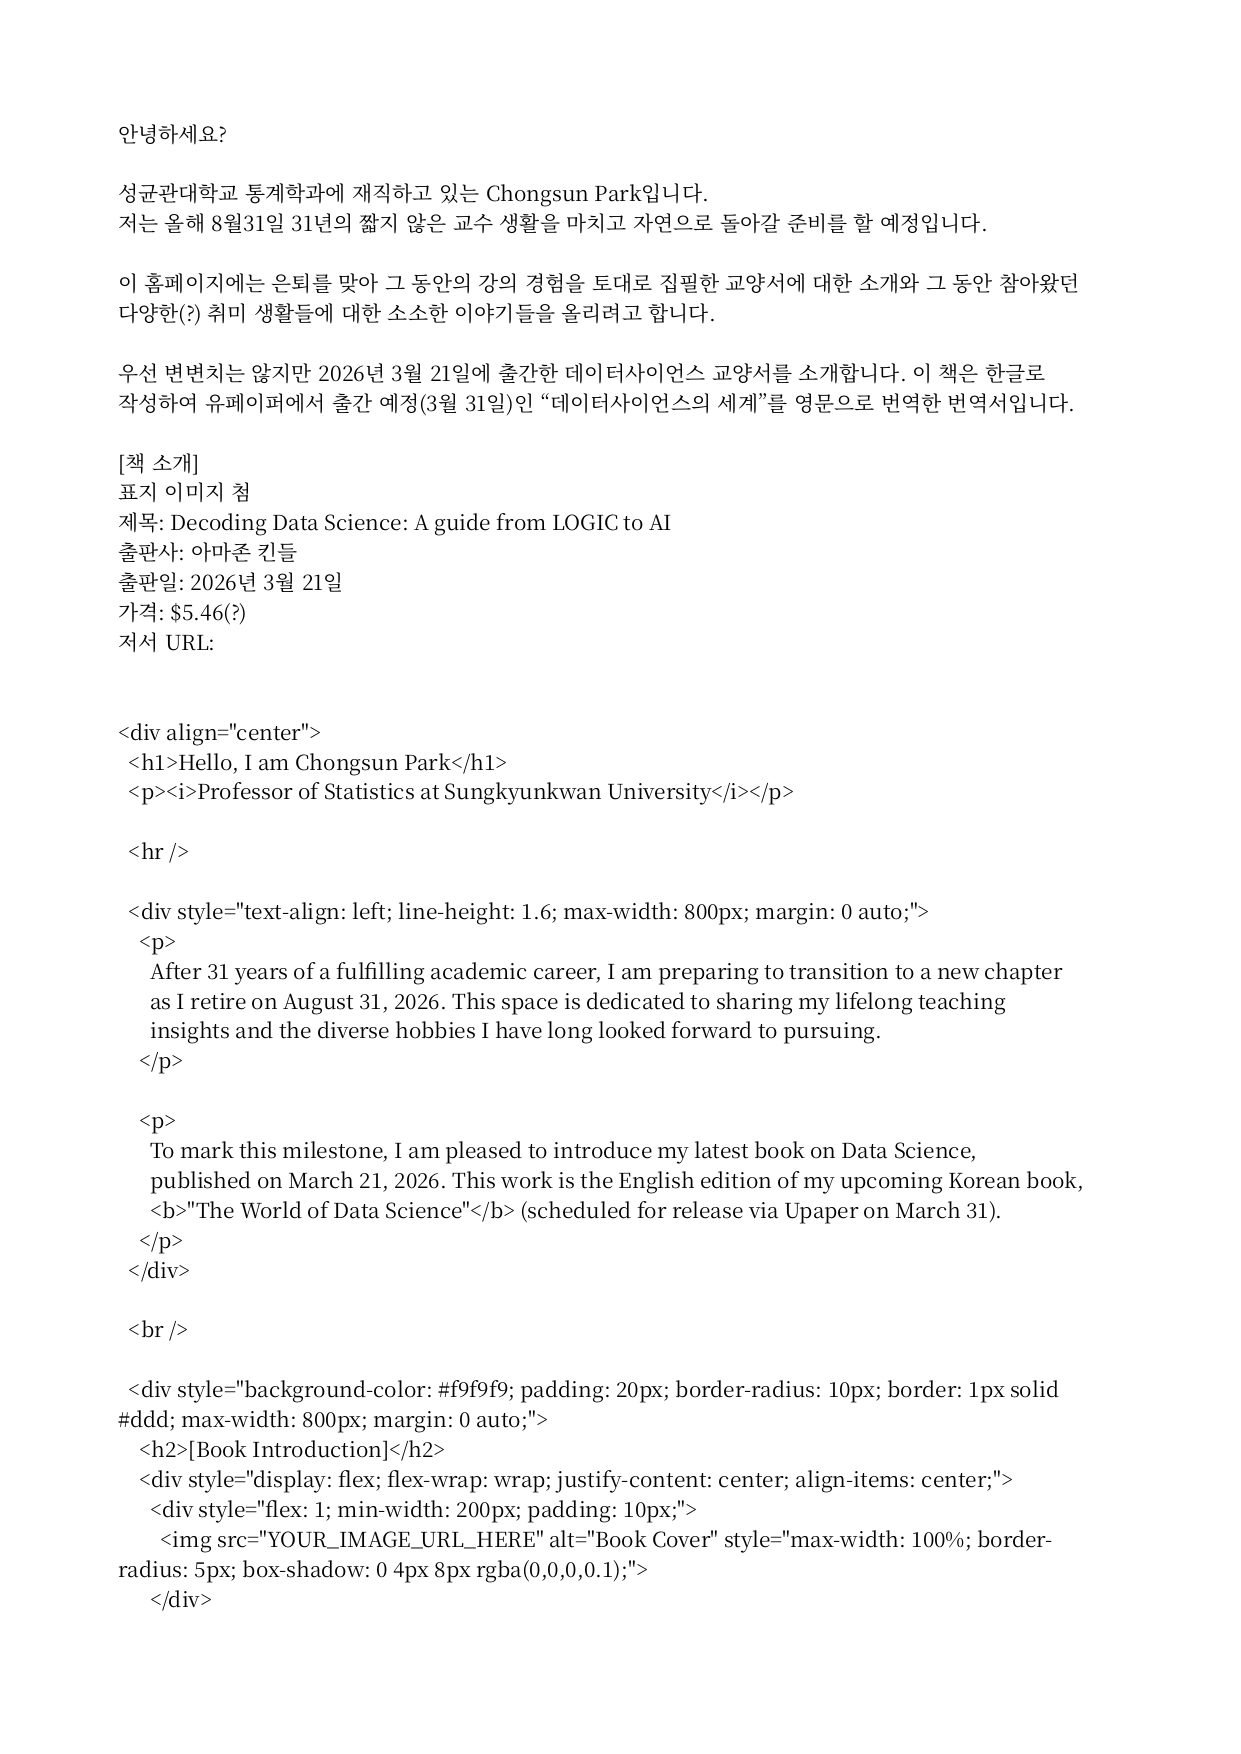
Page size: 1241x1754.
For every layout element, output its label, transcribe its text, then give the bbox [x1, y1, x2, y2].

text <div style="background-color: #f9f9f9; padding: 20px; border-radius: 10px; border: 1px solid #ddd; max-width: 800px; margin: 0 auto;"> [118, 1374, 1122, 1433]
text 우선 변변치는 않지만 2026년 3월 21일에 출간한 데이터사이언스 교양서를 소개합니다. 이 책은 한글로 작성하여 유페이퍼에서 출간 예정(3월 31일)인 “데이터사이언스의 세계”를 영문으로 번역한 번역서입니다. [118, 357, 1122, 417]
text 성균관대학교 통계학과에 재직하고 있는 Chongsun Park입니다. [118, 178, 1122, 208]
text 저서 URL: [118, 626, 1122, 656]
text <div align="center"> [118, 716, 1122, 746]
text To mark this milestone, I am pleased to introduce my latest book on Data Science, [118, 1134, 1122, 1164]
text <hr /> [118, 836, 1122, 866]
text </div> [118, 1254, 1122, 1284]
text </p> [118, 1224, 1122, 1254]
text published on March 21, 2026. This work is the English edition of my upcoming Korean book, [118, 1164, 1122, 1194]
text <br /> [118, 1314, 1122, 1344]
text insights and the diverse hobbies I have long looked forward to pursuing. [118, 1015, 1122, 1045]
text 안녕하세요? [118, 118, 1122, 148]
text <h2>[Book Introduction]</h2> [118, 1433, 1122, 1463]
text 가격: $5.46(?) [118, 596, 1122, 626]
text <h1>Hello, I am Chongsun Park</h1> [118, 746, 1122, 776]
text 저는 올해 8월31일 31년의 짧지 않은 교수 생활을 마치고 자연으로 돌아갈 준비를 할 예정입니다. [118, 208, 1122, 238]
text 출판일: 2026년 3월 21일 [118, 567, 1122, 596]
text 표지 이미지 첨 [118, 477, 1122, 507]
text </p> [118, 1045, 1122, 1075]
text After 31 years of a fulfilling academic career, I am preparing to transition to a new chapter [118, 955, 1122, 985]
text <div style="display: flex; flex-wrap: wrap; justify-content: center; align-items: center;"> [118, 1463, 1122, 1493]
text <img src="YOUR_IMAGE_URL_HERE" alt="Book Cover" style="max-width: 100%; border-radius: 5px; box-shadow: 0 4px 8px rgba(0,0,0,0.1);"> [118, 1523, 1122, 1583]
text as I retire on August 31, 2026. This space is dedicated to sharing my lifelong teaching [118, 985, 1122, 1015]
text 이 홈페이지에는 은퇴를 맞아 그 동안의 강의 경험을 토대로 집필한 교양서에 대한 소개와 그 동안 참아왔던 다양한(?) 취미 생활들에 대한 소소한 이야기들을 올리려고 합니다. [118, 268, 1122, 327]
text [책 소개] [118, 447, 1122, 477]
text <div style="flex: 1; min-width: 200px; padding: 10px;"> [118, 1493, 1122, 1523]
text <p> [118, 1105, 1122, 1134]
text <div style="text-align: left; line-height: 1.6; max-width: 800px; margin: 0 auto;"> [118, 895, 1122, 925]
text </div> [118, 1583, 1122, 1613]
text 출판사: 아마존 킨들 [118, 537, 1122, 567]
text 제목: Decoding Data Science: A guide from LOGIC to AI [118, 507, 1122, 537]
text <b>"The World of Data Science"</b> (scheduled for release via Upaper on March 31). [118, 1194, 1122, 1224]
text <p> [118, 925, 1122, 955]
text <p><i>Professor of Statistics at Sungkyunkwan University</i></p> [118, 776, 1122, 806]
